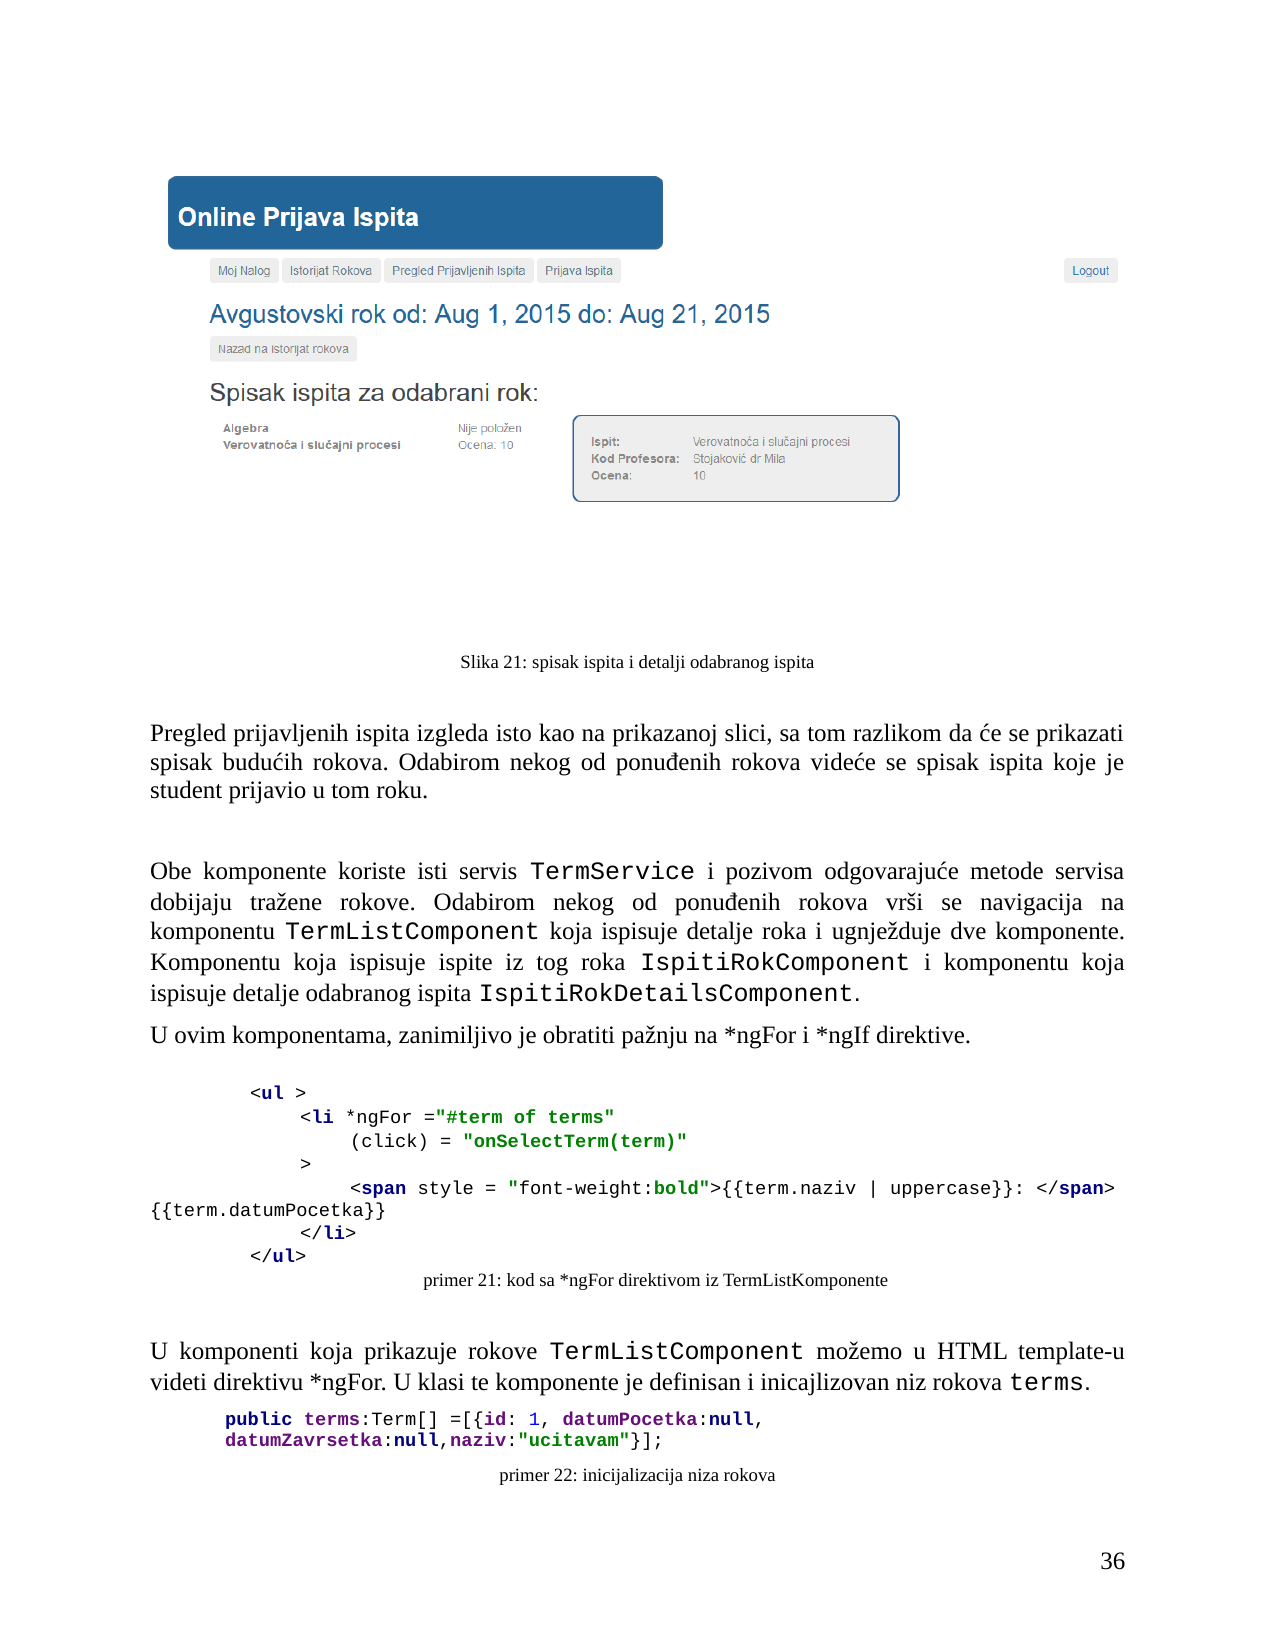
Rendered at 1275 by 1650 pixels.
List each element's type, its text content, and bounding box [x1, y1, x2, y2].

text primer 22: inicijalizacija niza rokova [150, 1464, 1125, 1485]
text </li> [150, 1222, 1125, 1246]
text <span style = "font-weight:bold">{{term.naziv | uppercase}}: </span> {{term.datumPocetka}} [150, 1177, 1125, 1222]
text public terms:Term[] =[{id: 1, datumPocetka:null, datumZavrsetka:null,naziv:"ucitavam"}]; [150, 1409, 1125, 1452]
text > [150, 1153, 1125, 1177]
text U ovim komponentama, zanimiljivo je obratiti pažnju na *ngFor i *ngIf direktive. [150, 1021, 1125, 1049]
text Obe komponente koriste isti servis TermService i pozivom odgovarajuće metode servisa dobijaju tražene rokove. Odabirom nekog od ponuđenih rokova vrši se navigacija na komponentu TermListComponent koja ispisuje detalje roka i ugnježduje dve komponente. Komponentu koja ispisuje ispite iz tog roka IspitiRokComponent i komponentu koja ispisuje detalje odabranog ispita IspitiRokDetailsComponent. [150, 856, 1125, 1009]
text Slika 21: spisak ispita i detalji odabranog ispita [150, 651, 1125, 673]
text <ul > [150, 1082, 1125, 1106]
text Pregled prijavljenih ispita izgleda isto kao na prikazanoj slici, sa tom razlikom da će se prikazati spisak budućih rokova. Odabirom nekog od ponuđenih rokova videće se spisak ispita koje je student prijavio u tom roku. [150, 718, 1125, 804]
text (click) = "onSelectTerm(term)" [150, 1130, 1125, 1153]
text primer 21: kod sa *ngFor direktivom iz TermListKomponente [150, 1269, 1125, 1291]
text U komponenti koja prikazuje rokove TermListComponent možemo u HTML template-u videti direktivu *ngFor. U klasi te komponente je definisan i inicajlizovan niz rokova terms. [150, 1336, 1125, 1398]
text </ul> [150, 1246, 1125, 1269]
text <li *ngFor ="#term of terms" [150, 1106, 1125, 1130]
picture [153, 169, 1129, 571]
